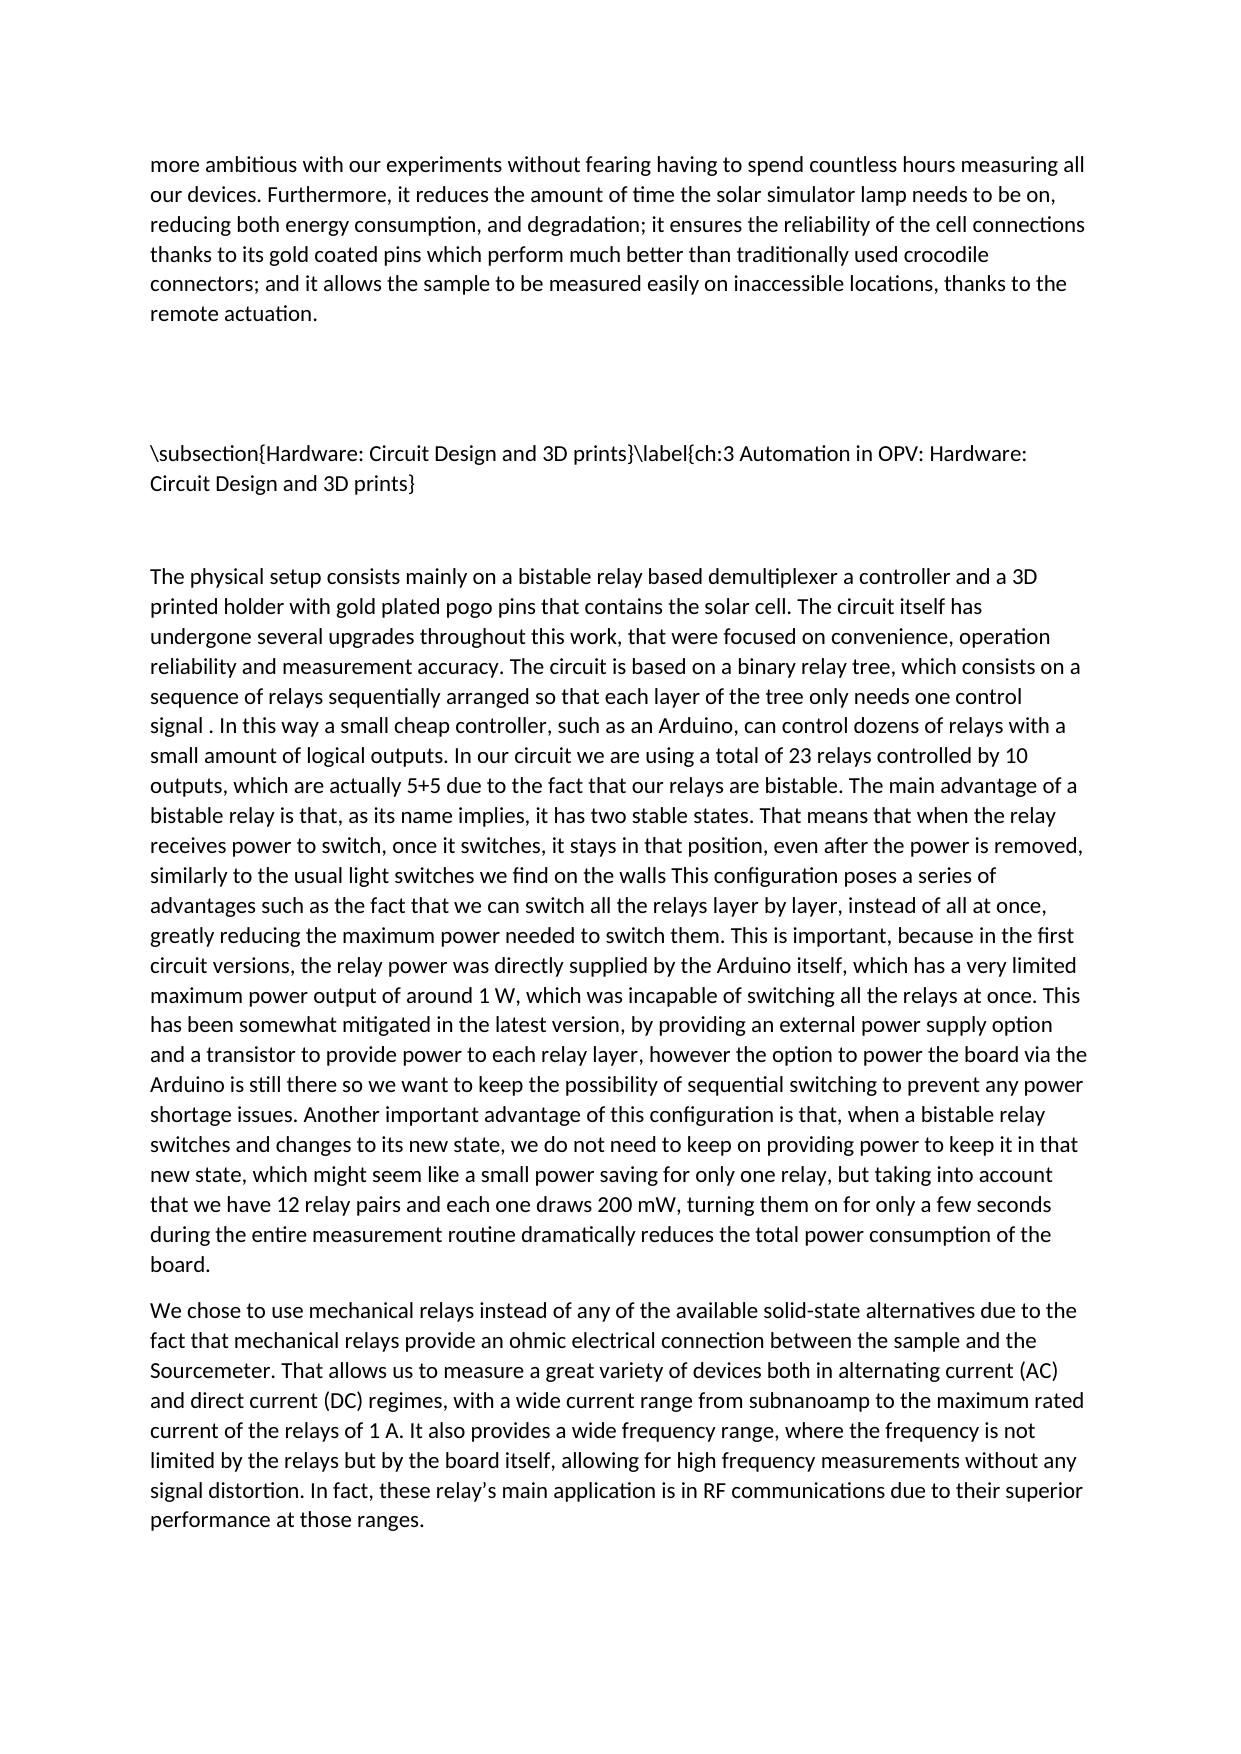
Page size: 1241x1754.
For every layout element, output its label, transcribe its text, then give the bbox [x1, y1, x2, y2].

text The physical setup consists mainly on a bistable relay based demultiplexer a controller and a 3D printed holder with gold plated pogo pins that contains the solar cell. The circuit itself has undergone several upgrades throughout this work, that were focused on convenience, operation reliability and measurement accuracy. The circuit is based on a binary relay tree, which consists on a sequence of relays sequentially arranged so that each layer of the tree only needs one control signal . In this way a small cheap controller, such as an Arduino, can control dozens of relays with a small amount of logical outputs. In our circuit we are using a total of 23 relays controlled by 10 outputs, which are actually 5+5 due to the fact that our relays are bistable. The main advantage of a bistable relay is that, as its name implies, it has two stable states. That means that when the relay receives power to switch, once it switches, it stays in that position, even after the power is removed, similarly to the usual light switches we find on the walls This configuration poses a series of advantages such as the fact that we can switch all the relays layer by layer, instead of all at once, greatly reducing the maximum power needed to switch them. This is important, because in the first circuit versions, the relay power was directly supplied by the Arduino itself, which has a very limited maximum power output of around 1 W, which was incapable of switching all the relays at once. This has been somewhat mitigated in the latest version, by providing an external power supply option and a transistor to provide power to each relay layer, however the option to power the board via the Arduino is still there so we want to keep the possibility of sequential switching to prevent any power shortage issues. Another important advantage of this configuration is that, when a bistable relay switches and changes to its new state, we do not need to keep on providing power to keep it in that new state, which might seem like a small power saving for only one relay, but taking into account that we have 12 relay pairs and each one draws 200 mW, turning them on for only a few seconds during the entire measurement routine dramatically reduces the total power consumption of the board. [150, 562, 1090, 1278]
text more ambitious with our experiments without fearing having to spend countless hours measuring all our devices. Furthermore, it reduces the amount of time the solar simulator lamp needs to be on, reducing both energy consumption, and degradation; it ensures the reliability of the cell connections thanks to its gold coated pins which perform much better than traditionally used crocodile connectors; and it allows the sample to be measured easily on inaccessible locations, thanks to the remote actuation. [150, 150, 1090, 327]
text We chose to use mechanical relays instead of any of the available solid-state alternatives due to the fact that mechanical relays provide an ohmic electrical connection between the sample and the Sourcemeter. That allows us to measure a great variety of devices both in alternating current (AC) and direct current (DC) regimes, with a wide current range from subnanoamp to the maximum rated current of the relays of 1 A. It also provides a wide frequency range, where the frequency is not limited by the relays but by the board itself, allowing for high frequency measurements without any signal distortion. In fact, these relay’s main application is in RF communications due to their superior performance at those ranges. [150, 1296, 1090, 1534]
text \subsection{Hardware: Circuit Design and 3D prints}\label{ch:3 Automation in OPV: Hardware: Circuit Design and 3D prints} [150, 439, 1090, 497]
